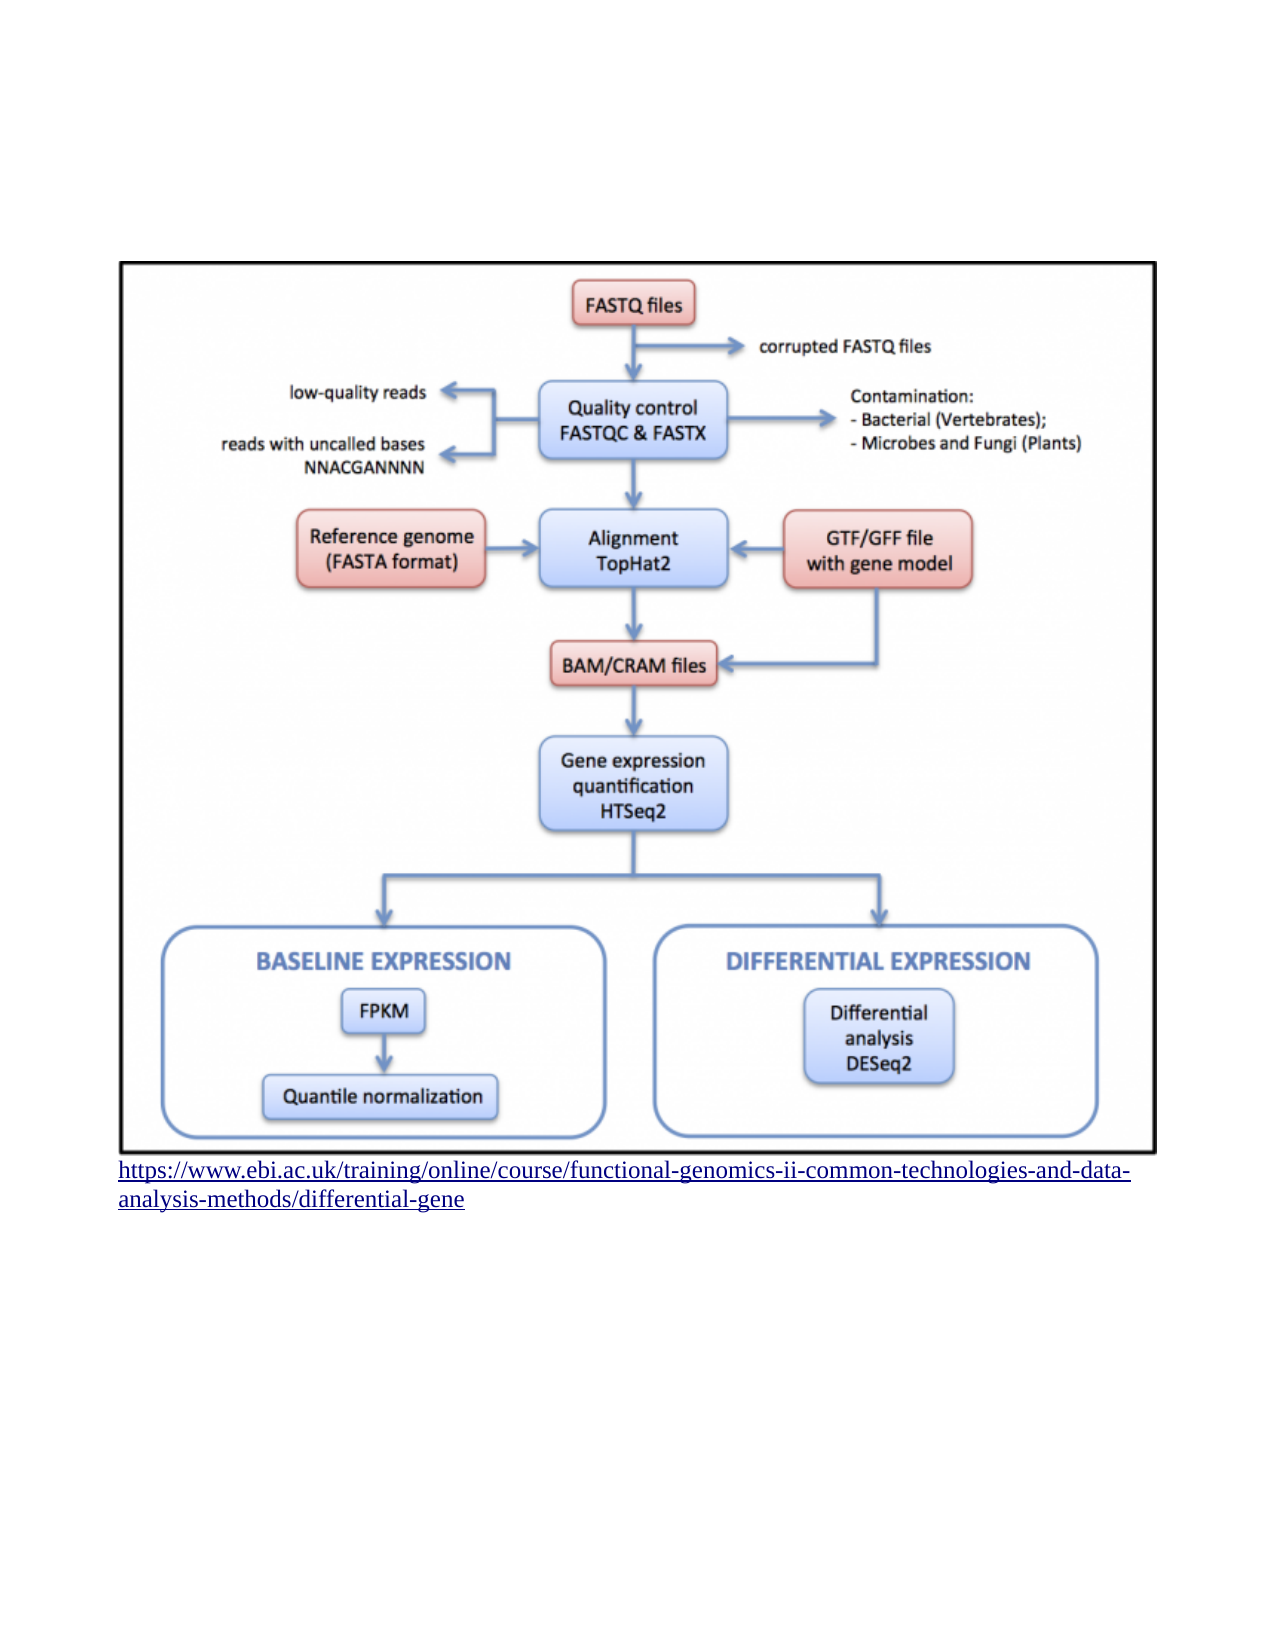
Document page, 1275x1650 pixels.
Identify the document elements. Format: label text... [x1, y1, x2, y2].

picture [118, 261, 1157, 1156]
text https://www.ebi.ac.uk/training/online/course/functional-genomics-ii-common-technologies-and-data-analysis-methods/differential-gene [118, 1156, 1157, 1213]
